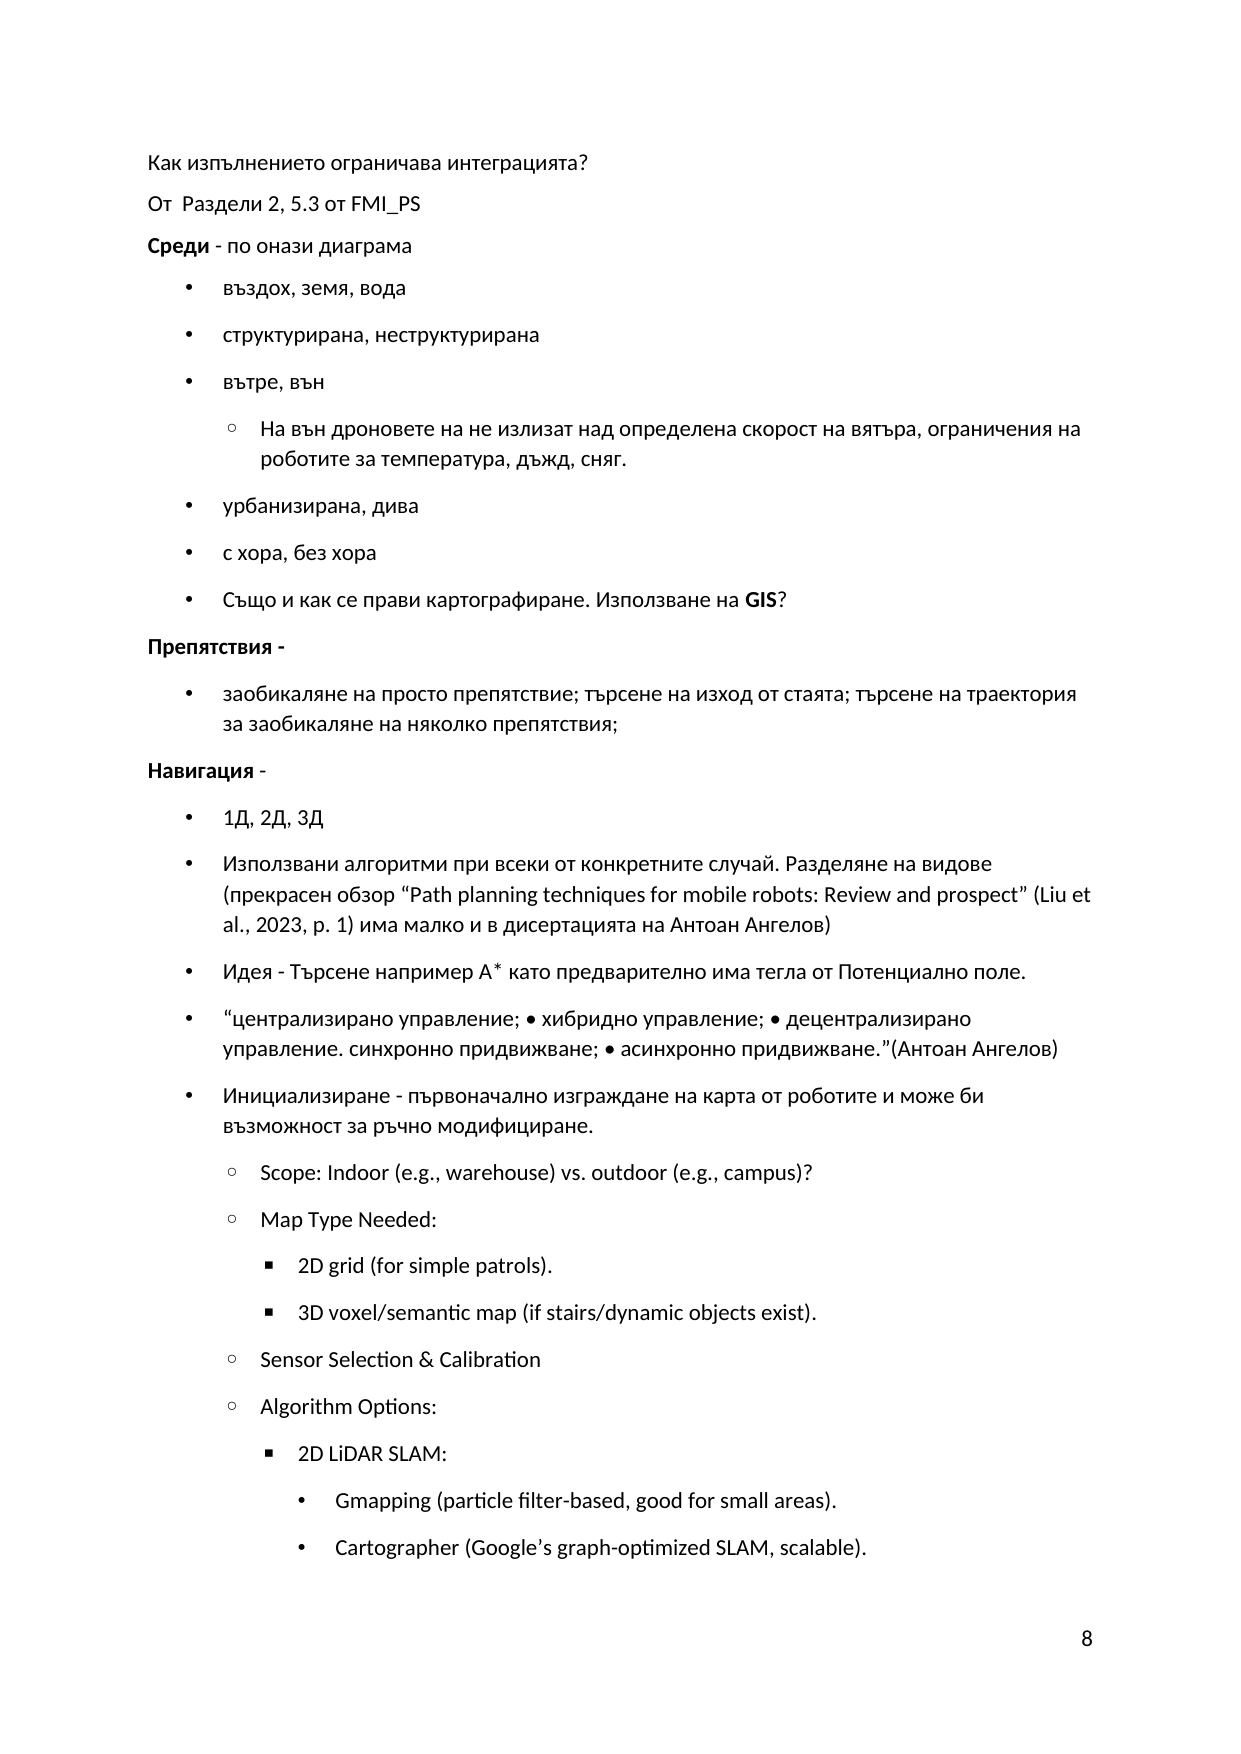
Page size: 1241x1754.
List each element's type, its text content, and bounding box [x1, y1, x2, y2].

list “централизирано управление; • хибридно управление; • децентрализирано управление. синхронно придвижване; • асинхронно придвижване.”(Антоан Ангелов) [185, 1004, 1093, 1062]
subtitle Среди - по онази диаграма [148, 232, 1093, 259]
subtitle Как изпълнението ограничава интеграцията? [148, 148, 1093, 176]
list На вън дроновете на не излизат над определена скорост на вятъра, ограничения на роботите за температура, дъжд, сняг. [223, 414, 1093, 472]
text Навигация - [148, 756, 1093, 784]
list Map Type Needed: [223, 1205, 1093, 1233]
list Също и как се прави картографиране. Използване на GIS? [185, 585, 1093, 613]
list Използвани алгоритми при всеки от конкретните случай. Разделяне на видове (прекрасен обзор “Path planning techniques for mobile robots: Review and prospect” (Liu et al., 2023, p. 1) има малко и в дисертацията на Антоан Ангелов) [185, 849, 1093, 938]
list Sensor Selection & Calibration [223, 1345, 1093, 1373]
list с хора, без хора [185, 538, 1093, 566]
list 2D grid (for simple patrols). [260, 1252, 1093, 1280]
list структурирана, неструктурирана [185, 320, 1093, 348]
list заобикаляне на просто препятствие; търсене на изход от стаята; търсене на траектория за заобикаляне на няколко препятствия; [185, 679, 1093, 737]
list 2D LiDAR SLAM: [260, 1439, 1093, 1467]
list 3D voxel/semantic map (if stairs/dynamic objects exist). [260, 1298, 1093, 1327]
list урбанизирана, дива [185, 491, 1093, 519]
list Algorithm Options: [223, 1392, 1093, 1420]
list Scope: Indoor (e.g., warehouse) vs. outdoor (e.g., campus)? [223, 1158, 1093, 1186]
list Инициализиране - първоначално изграждане на карта от роботите и може би възможност за ръчно модифициране. [185, 1081, 1093, 1139]
list Идея - Търсене например А* като предварително има тегла от Потенциално поле. [185, 957, 1093, 985]
list 1Д, 2Д, 3Д [185, 803, 1093, 831]
list въздох, земя, вода [185, 273, 1093, 302]
list вътре, вън [185, 367, 1093, 395]
text Препятствия - [148, 632, 1093, 660]
list Gmapping (particle filter-based, good for small areas). [298, 1486, 1093, 1514]
subtitle От Раздели 2, 5.3 от FMI_PS [148, 189, 1093, 218]
list Cartographer (Google’s graph-optimized SLAM, scalable). [298, 1533, 1093, 1561]
